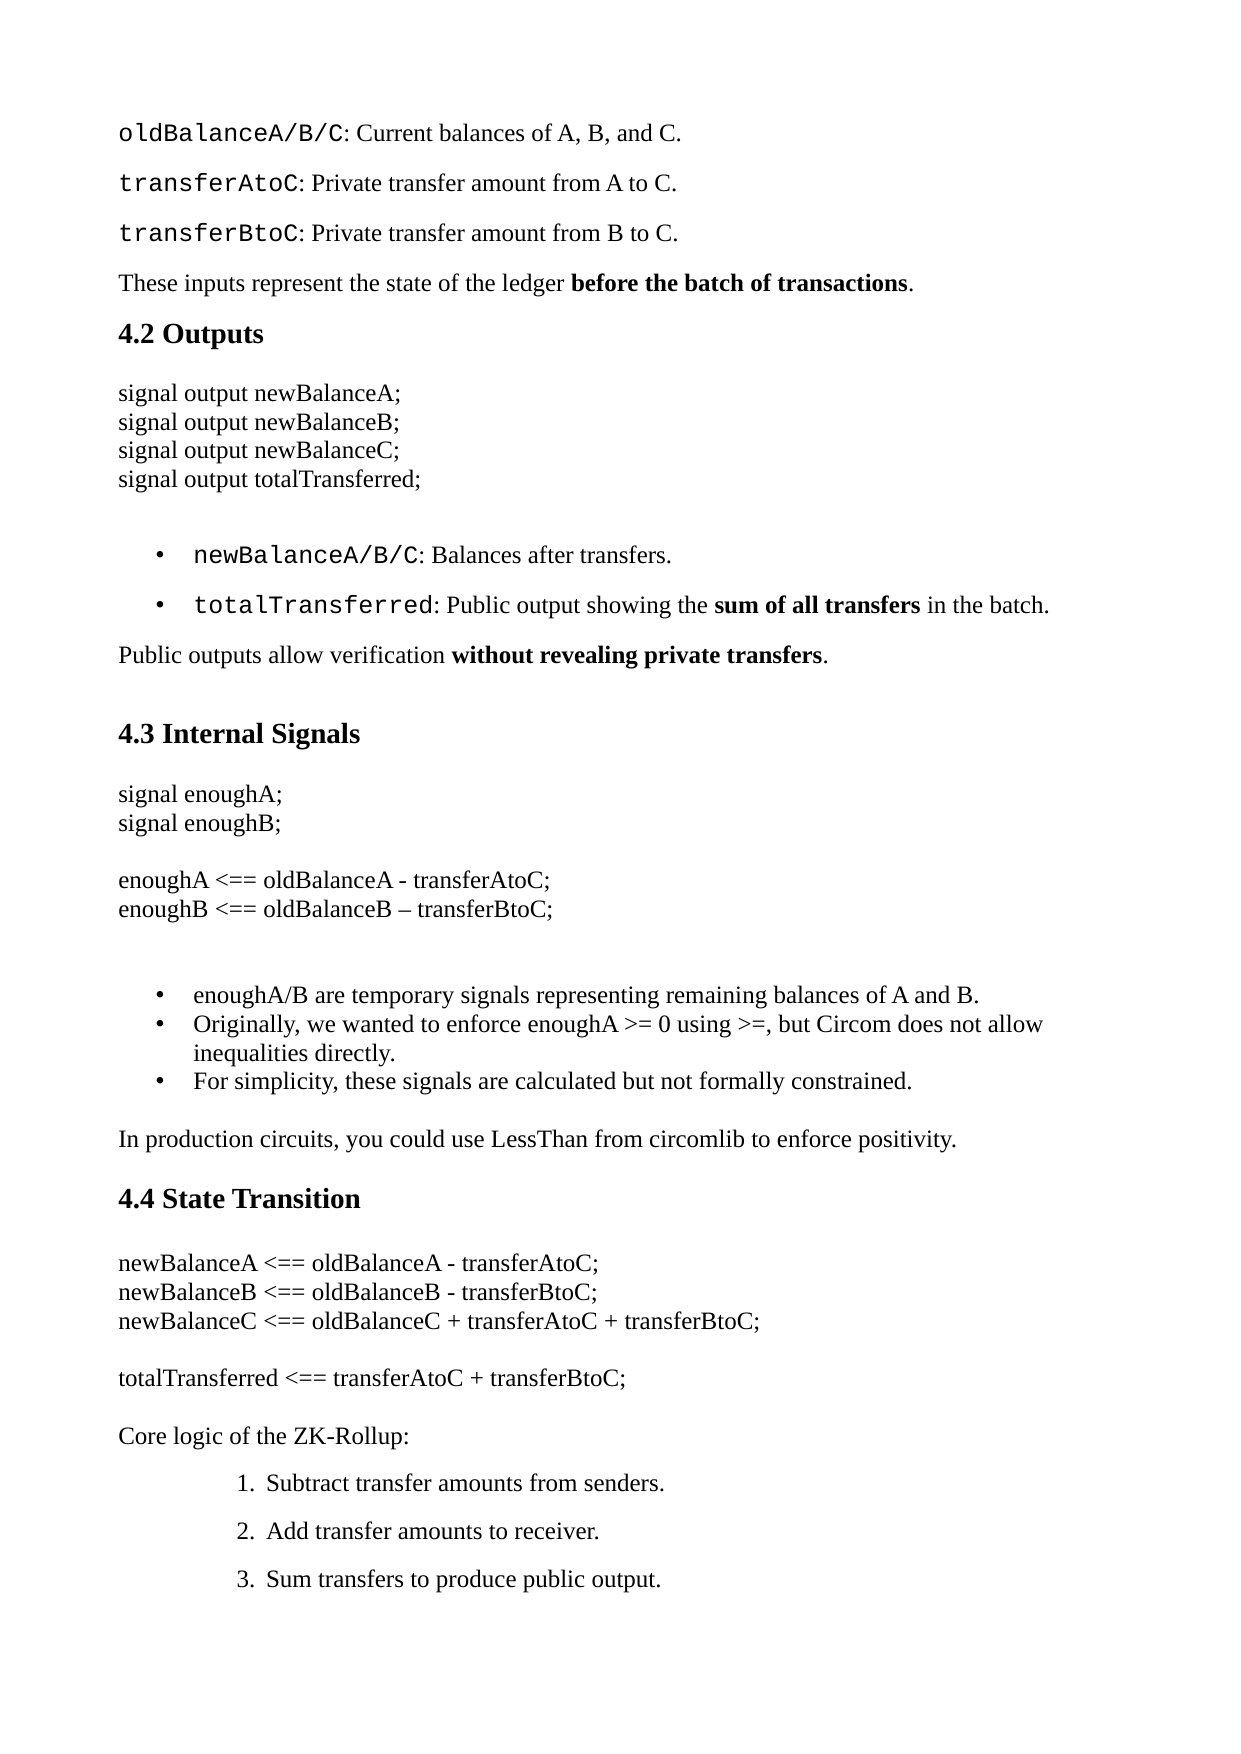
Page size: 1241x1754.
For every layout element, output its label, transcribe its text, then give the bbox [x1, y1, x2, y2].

text Core logic of the ZK-Rollup: [118, 1421, 1122, 1450]
text transferBtoC: Private transfer amount from B to C. [118, 218, 1122, 249]
list totalTransferred: Public output showing the sum of all transfers in the batch. [156, 590, 1122, 621]
list enoughA/B are temporary signals representing remaining balances of A and B. [156, 980, 1122, 1009]
text enoughA <== oldBalanceA - transferAtoC; [118, 865, 1122, 894]
text 4.4 State Transition [118, 1181, 1122, 1215]
text In production circuits, you could use LessThan from circomlib to enforce positivity. [118, 1124, 1122, 1153]
text signal output newBalanceA; [118, 378, 1122, 407]
list newBalanceA/B/C: Balances after transfers. [156, 540, 1122, 571]
text 4.2 Outputs [118, 316, 1122, 349]
text signal output newBalanceB; [118, 407, 1122, 436]
text enoughB <== oldBalanceB – transferBtoC; [118, 894, 1122, 923]
text signal output totalTransferred; [118, 464, 1122, 493]
text signal enoughB; [118, 808, 1122, 836]
list Subtract transfer amounts from senders. [236, 1468, 1122, 1497]
text newBalanceB <== oldBalanceB - transferBtoC; [118, 1277, 1122, 1306]
text newBalanceA <== oldBalanceA - transferAtoC; [118, 1248, 1122, 1277]
text totalTransferred <== transferAtoC + transferBtoC; [118, 1363, 1122, 1392]
text transferAtoC: Private transfer amount from A to C. [118, 168, 1122, 199]
list Sum transfers to produce public output. [236, 1564, 1122, 1592]
text These inputs represent the state of the ledger before the batch of transactions. [118, 268, 1122, 297]
text oldBalanceA/B/C: Current balances of A, B, and C. [118, 118, 1122, 149]
list Add transfer amounts to receiver. [236, 1516, 1122, 1545]
text Public outputs allow verification without revealing private transfers. [118, 640, 1122, 669]
text 4.3 Internal Signals [118, 717, 1122, 750]
text newBalanceC <== oldBalanceC + transferAtoC + transferBtoC; [118, 1306, 1122, 1335]
text signal enoughA; [118, 779, 1122, 808]
list For simplicity, these signals are calculated but not formally constrained. [156, 1066, 1122, 1095]
list Originally, we wanted to enforce enoughA >= 0 using >=, but Circom does not allow inequalities directly. [156, 1009, 1122, 1066]
text signal output newBalanceC; [118, 436, 1122, 464]
